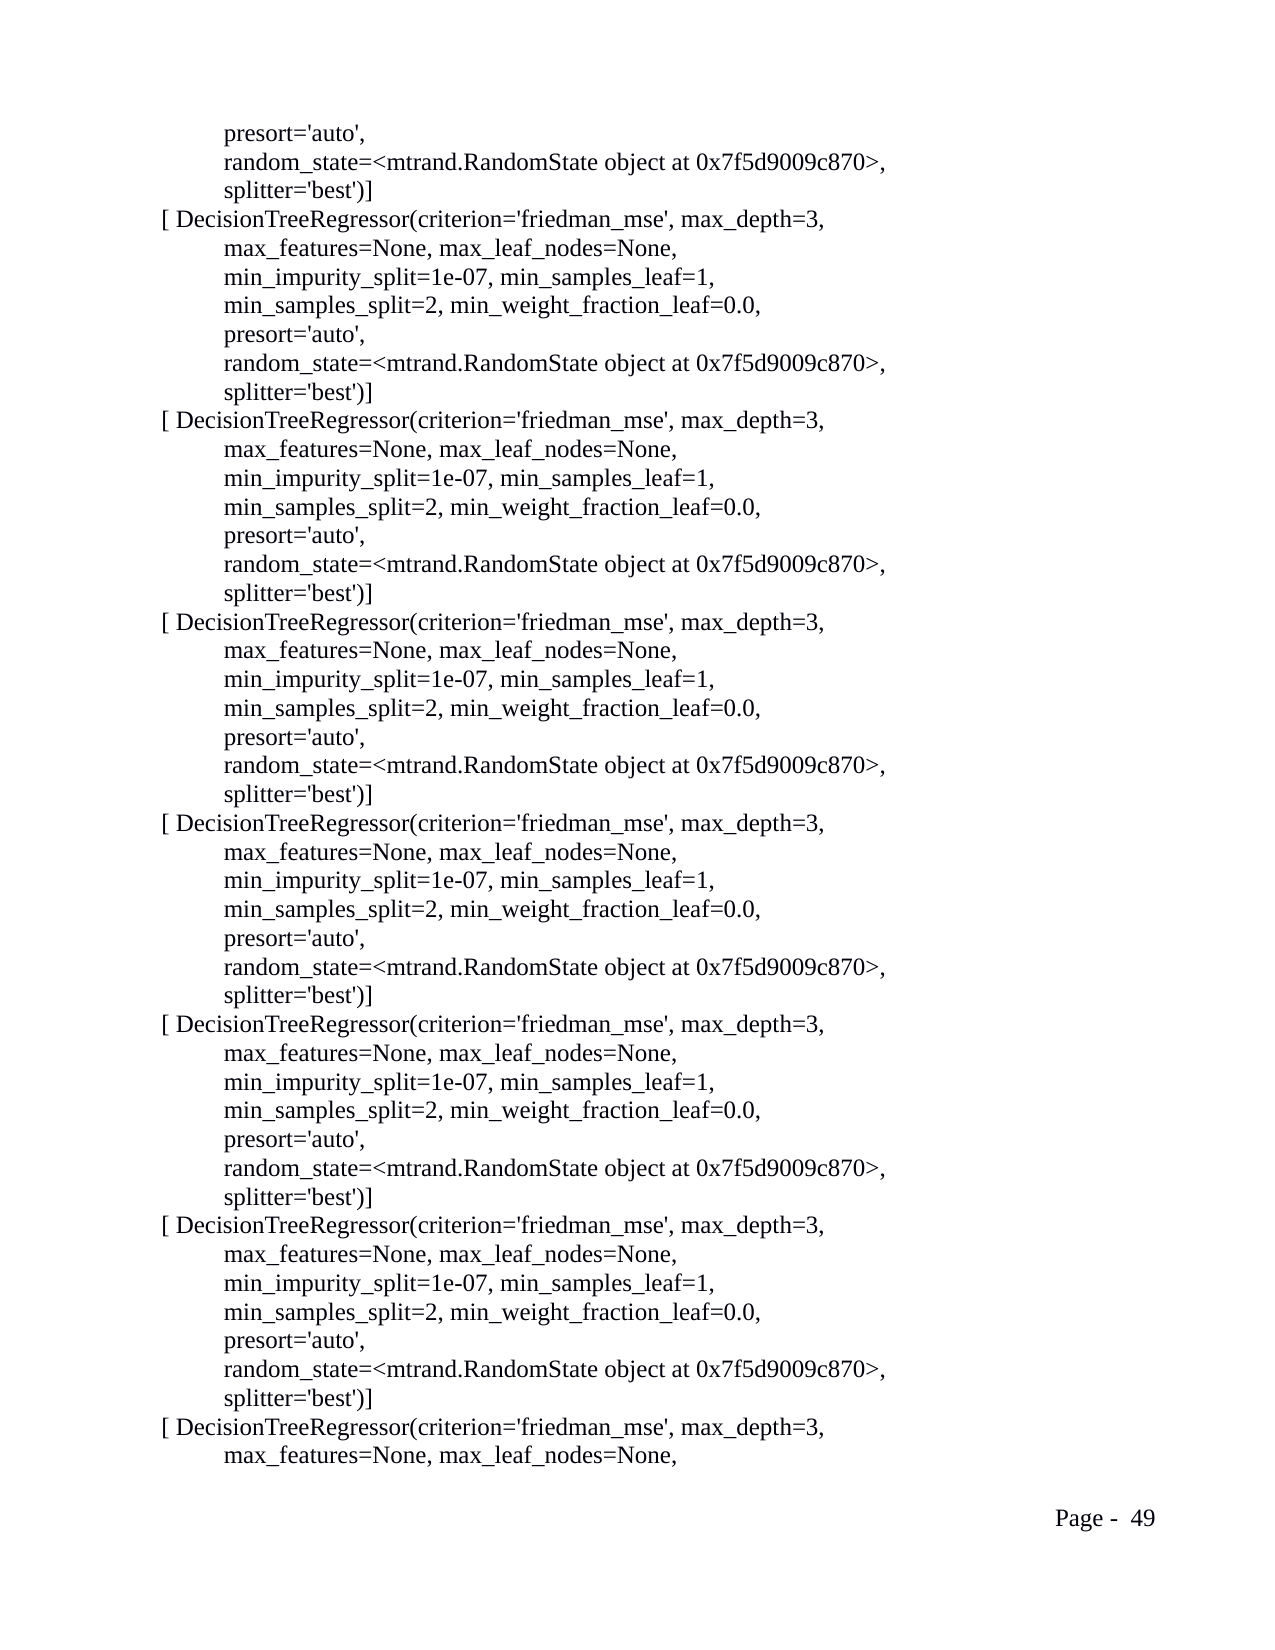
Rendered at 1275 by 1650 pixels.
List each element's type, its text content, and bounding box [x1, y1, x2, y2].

text max_features=None, max_leaf_nodes=None, [155, 1038, 1157, 1067]
text random_state=<mtrand.RandomState object at 0x7f5d9009c870>, [155, 1354, 1157, 1383]
text max_features=None, max_leaf_nodes=None, [155, 434, 1157, 463]
text min_impurity_split=1e-07, min_samples_leaf=1, [155, 1067, 1157, 1096]
text random_state=<mtrand.RandomState object at 0x7f5d9009c870>, [155, 348, 1157, 377]
text [ DecisionTreeRegressor(criterion='friedman_mse', max_depth=3, [155, 1412, 1157, 1441]
text splitter='best')] [155, 578, 1157, 607]
text splitter='best')] [155, 1383, 1157, 1412]
text random_state=<mtrand.RandomState object at 0x7f5d9009c870>, [155, 751, 1157, 779]
text [ DecisionTreeRegressor(criterion='friedman_mse', max_depth=3, [155, 204, 1157, 233]
text max_features=None, max_leaf_nodes=None, [155, 1239, 1157, 1268]
text splitter='best')] [155, 176, 1157, 204]
text presort='auto', [155, 521, 1157, 549]
text min_impurity_split=1e-07, min_samples_leaf=1, [155, 1268, 1157, 1297]
text max_features=None, max_leaf_nodes=None, [155, 1441, 1157, 1469]
text min_samples_split=2, min_weight_fraction_leaf=0.0, [155, 1297, 1157, 1326]
text [ DecisionTreeRegressor(criterion='friedman_mse', max_depth=3, [155, 607, 1157, 636]
text max_features=None, max_leaf_nodes=None, [155, 233, 1157, 262]
text splitter='best')] [155, 981, 1157, 1009]
text min_samples_split=2, min_weight_fraction_leaf=0.0, [155, 894, 1157, 923]
text min_samples_split=2, min_weight_fraction_leaf=0.0, [155, 492, 1157, 521]
text max_features=None, max_leaf_nodes=None, [155, 636, 1157, 664]
text [ DecisionTreeRegressor(criterion='friedman_mse', max_depth=3, [155, 406, 1157, 434]
text random_state=<mtrand.RandomState object at 0x7f5d9009c870>, [155, 1153, 1157, 1182]
text min_samples_split=2, min_weight_fraction_leaf=0.0, [155, 693, 1157, 722]
text splitter='best')] [155, 779, 1157, 808]
text [ DecisionTreeRegressor(criterion='friedman_mse', max_depth=3, [155, 1211, 1157, 1239]
text [ DecisionTreeRegressor(criterion='friedman_mse', max_depth=3, [155, 808, 1157, 837]
text min_impurity_split=1e-07, min_samples_leaf=1, [155, 262, 1157, 291]
text random_state=<mtrand.RandomState object at 0x7f5d9009c870>, [155, 952, 1157, 981]
text min_samples_split=2, min_weight_fraction_leaf=0.0, [155, 291, 1157, 319]
text random_state=<mtrand.RandomState object at 0x7f5d9009c870>, [155, 549, 1157, 578]
text random_state=<mtrand.RandomState object at 0x7f5d9009c870>, [155, 147, 1157, 176]
text [ DecisionTreeRegressor(criterion='friedman_mse', max_depth=3, [155, 1009, 1157, 1038]
text presort='auto', [155, 1124, 1157, 1153]
text presort='auto', [155, 1326, 1157, 1354]
text min_impurity_split=1e-07, min_samples_leaf=1, [155, 866, 1157, 894]
text presort='auto', [155, 319, 1157, 348]
text presort='auto', [155, 722, 1157, 751]
text min_impurity_split=1e-07, min_samples_leaf=1, [155, 664, 1157, 693]
text max_features=None, max_leaf_nodes=None, [155, 837, 1157, 866]
text presort='auto', [155, 118, 1157, 147]
text splitter='best')] [155, 377, 1157, 406]
text presort='auto', [155, 923, 1157, 952]
text min_impurity_split=1e-07, min_samples_leaf=1, [155, 463, 1157, 492]
text min_samples_split=2, min_weight_fraction_leaf=0.0, [155, 1096, 1157, 1124]
text splitter='best')] [155, 1182, 1157, 1211]
